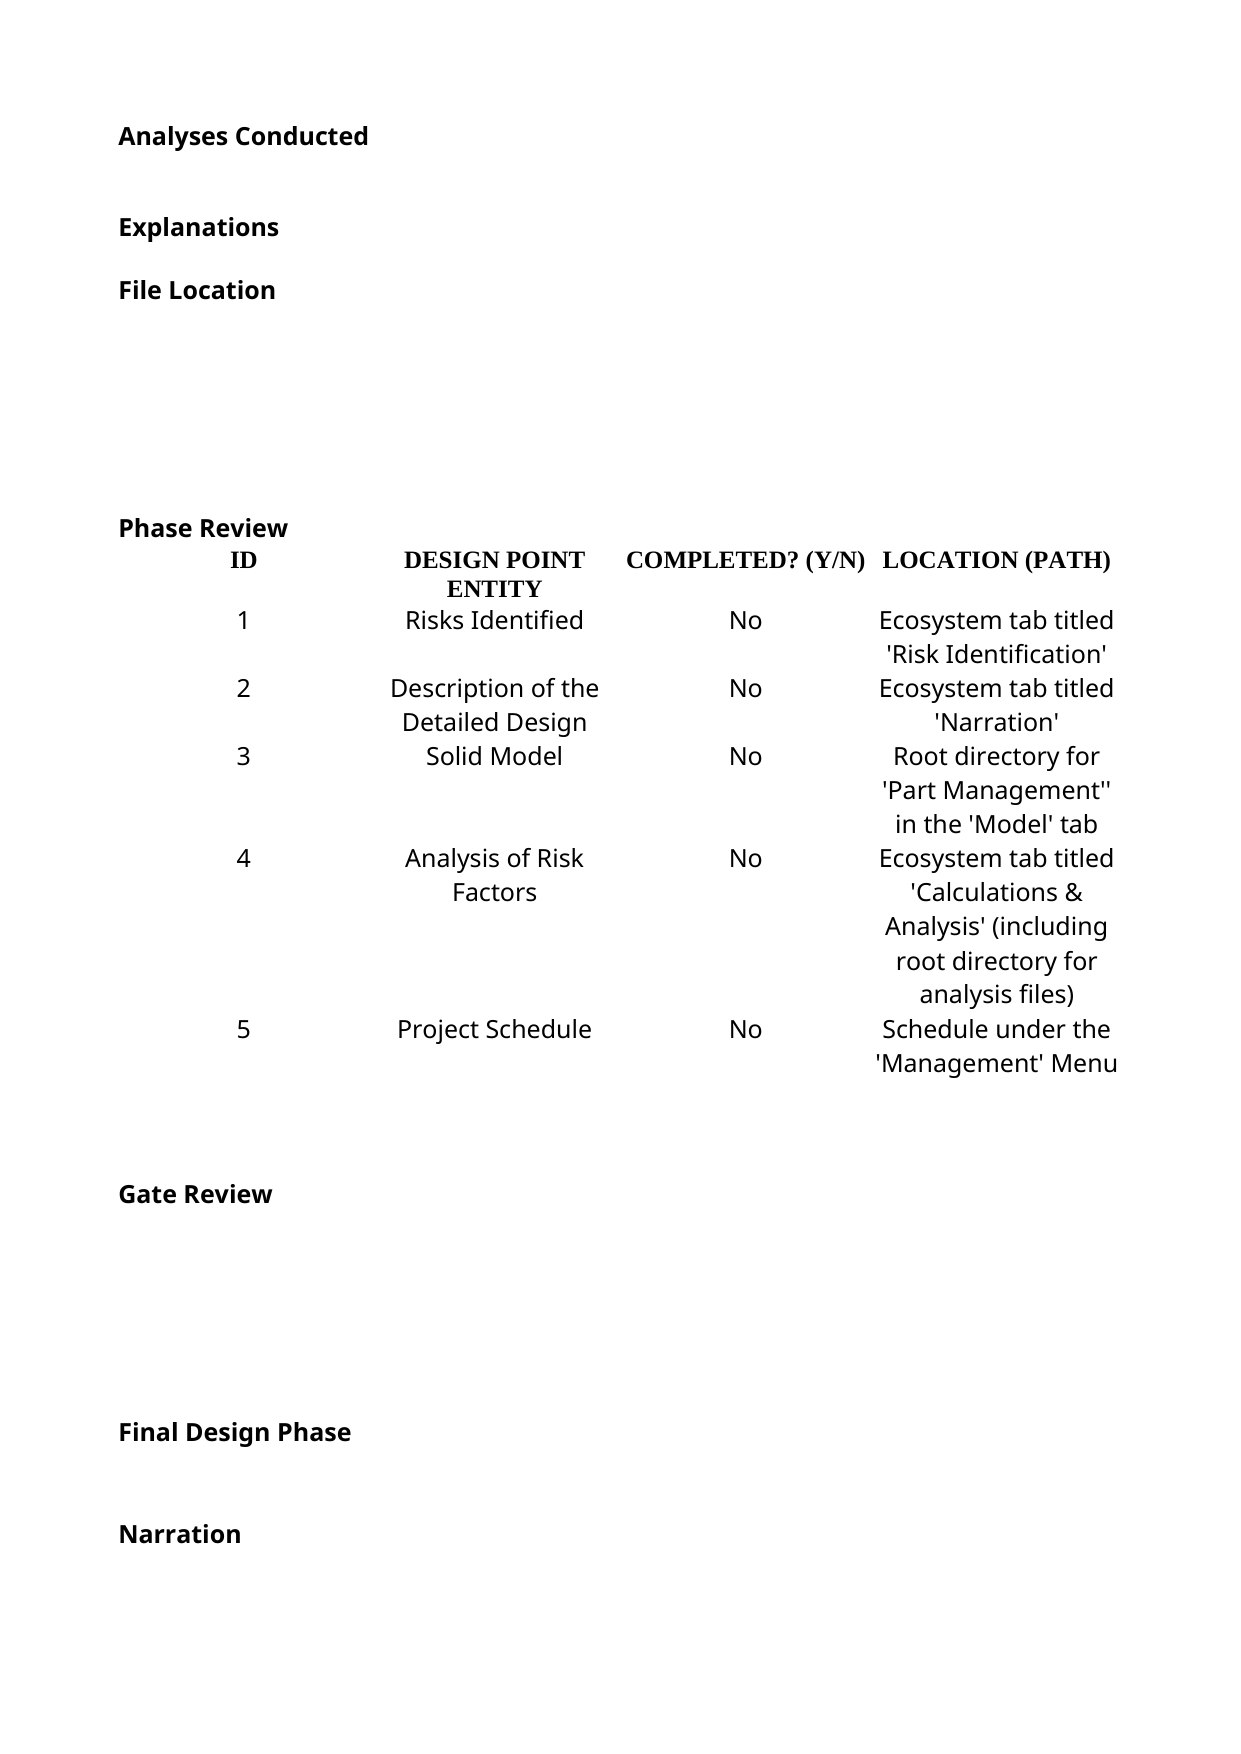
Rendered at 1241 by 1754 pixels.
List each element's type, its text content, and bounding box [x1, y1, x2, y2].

table_cell Ecosystem tab titled 'Calculations & Analysis' (including root directory for analysis files) [871, 841, 1122, 1011]
table_cell 4 [118, 841, 369, 1011]
table_cell Analysis of Risk Factors [369, 841, 620, 1011]
text File Location [118, 272, 1122, 307]
table_header LOCATION (PATH) [871, 545, 1122, 602]
table_cell No [620, 671, 871, 739]
text Gate Review [118, 1176, 1122, 1210]
text Phase Review [118, 511, 1122, 545]
table_cell Project Schedule [369, 1011, 620, 1079]
table_cell No [620, 1011, 871, 1079]
table_cell 3 [118, 739, 369, 841]
table_cell Description of the Detailed Design [369, 671, 620, 739]
text Analyses Conducted [118, 118, 1122, 152]
table_cell No [620, 841, 871, 1011]
table_cell 2 [118, 671, 369, 739]
text Final Design Phase [118, 1415, 1122, 1449]
table_cell Ecosystem tab titled 'Narration' [871, 671, 1122, 739]
table_cell 1 [118, 603, 369, 671]
table_cell Solid Model [369, 739, 620, 841]
text Narration [118, 1517, 1122, 1551]
table_cell Ecosystem tab titled 'Risk Identification' [871, 603, 1122, 671]
table_header COMPLETED? (Y/N) [620, 545, 871, 602]
table_header ID [118, 545, 369, 602]
table_cell Risks Identified [369, 603, 620, 671]
table_cell No [620, 603, 871, 671]
table_cell No [620, 739, 871, 841]
table_cell 5 [118, 1011, 369, 1079]
table_header DESIGN POINT ENTITY [369, 545, 620, 602]
table_cell Schedule under the 'Management' Menu [871, 1011, 1122, 1079]
table_cell Root directory for 'Part Management'' in the 'Model' tab [871, 739, 1122, 841]
text Explanations [118, 210, 1122, 244]
